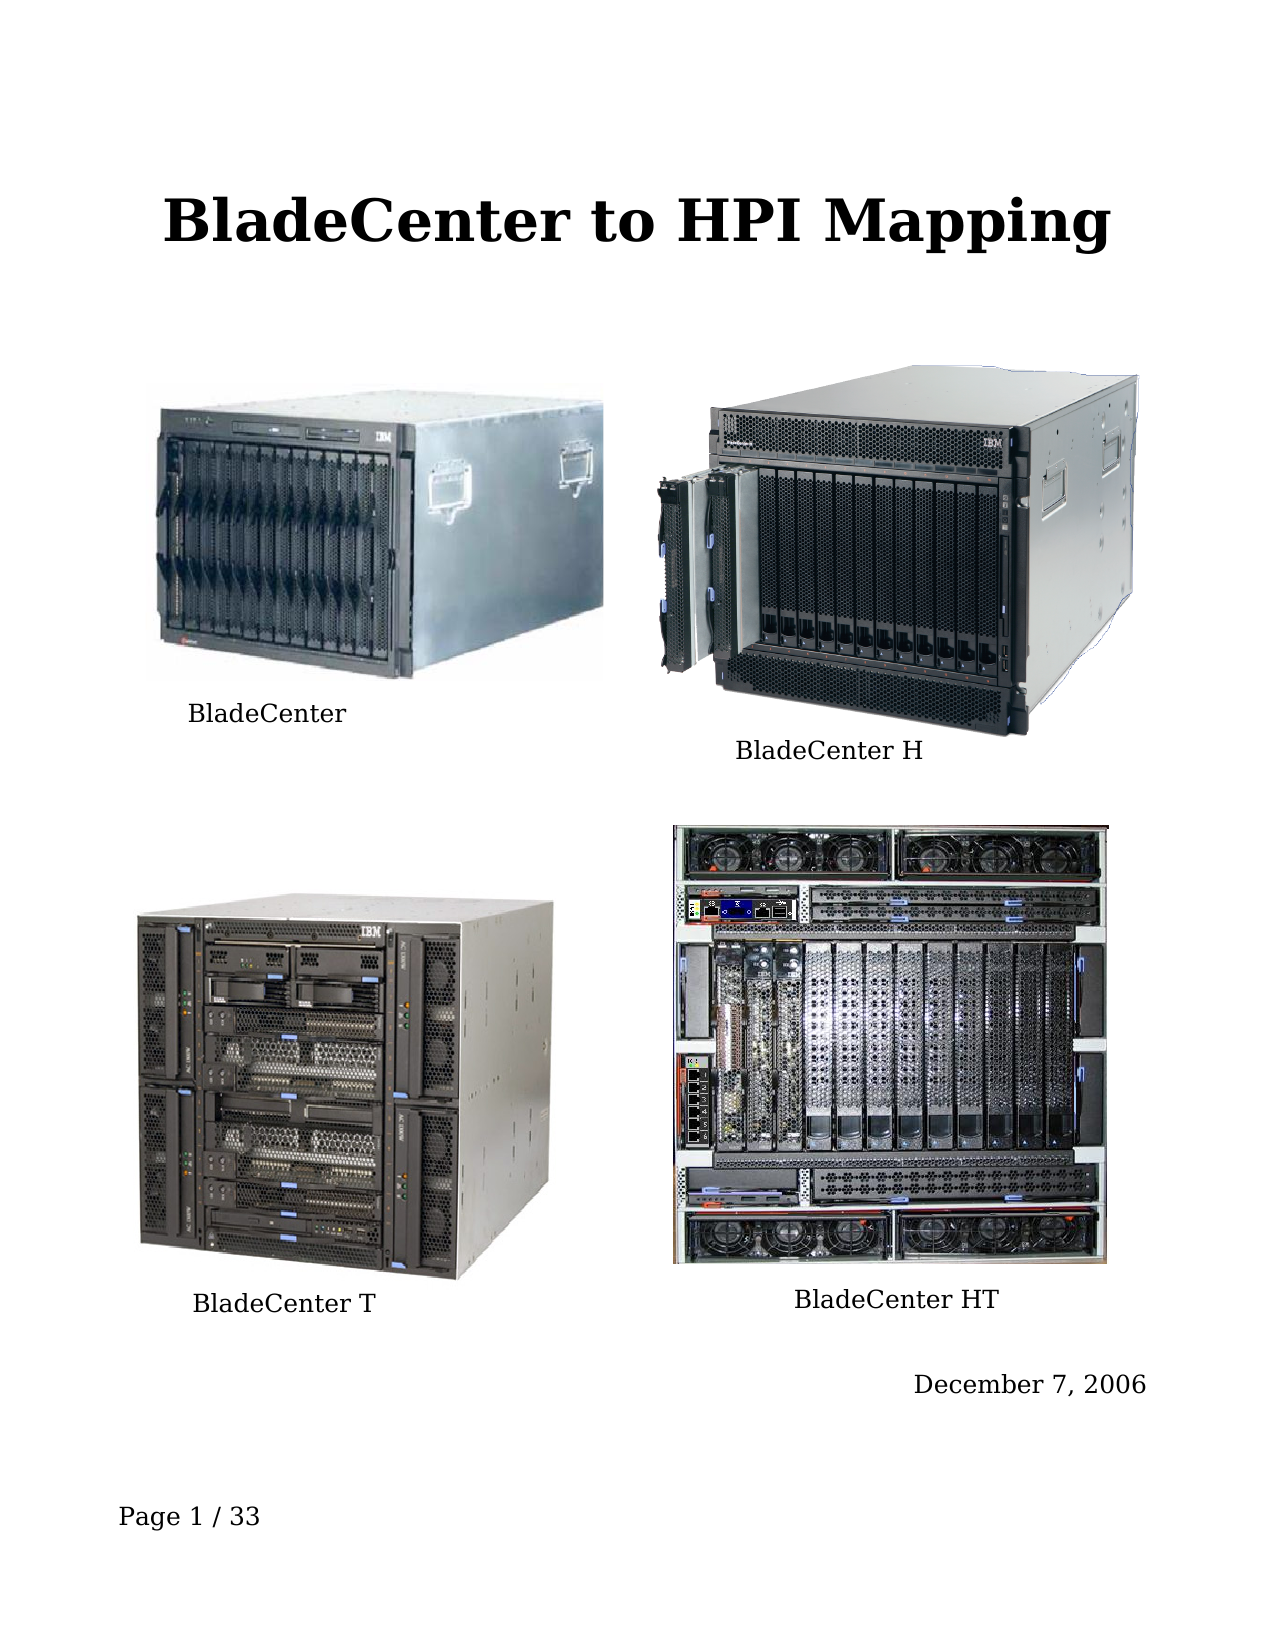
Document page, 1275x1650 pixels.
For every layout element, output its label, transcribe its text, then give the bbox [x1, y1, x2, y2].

title BladeCenter to HPI Mapping [118, 187, 1157, 255]
picture [673, 825, 1109, 1264]
picture [145, 383, 604, 681]
picture [643, 349, 1154, 742]
text December 7, 2006 [118, 1370, 1157, 1399]
picture [133, 889, 557, 1290]
